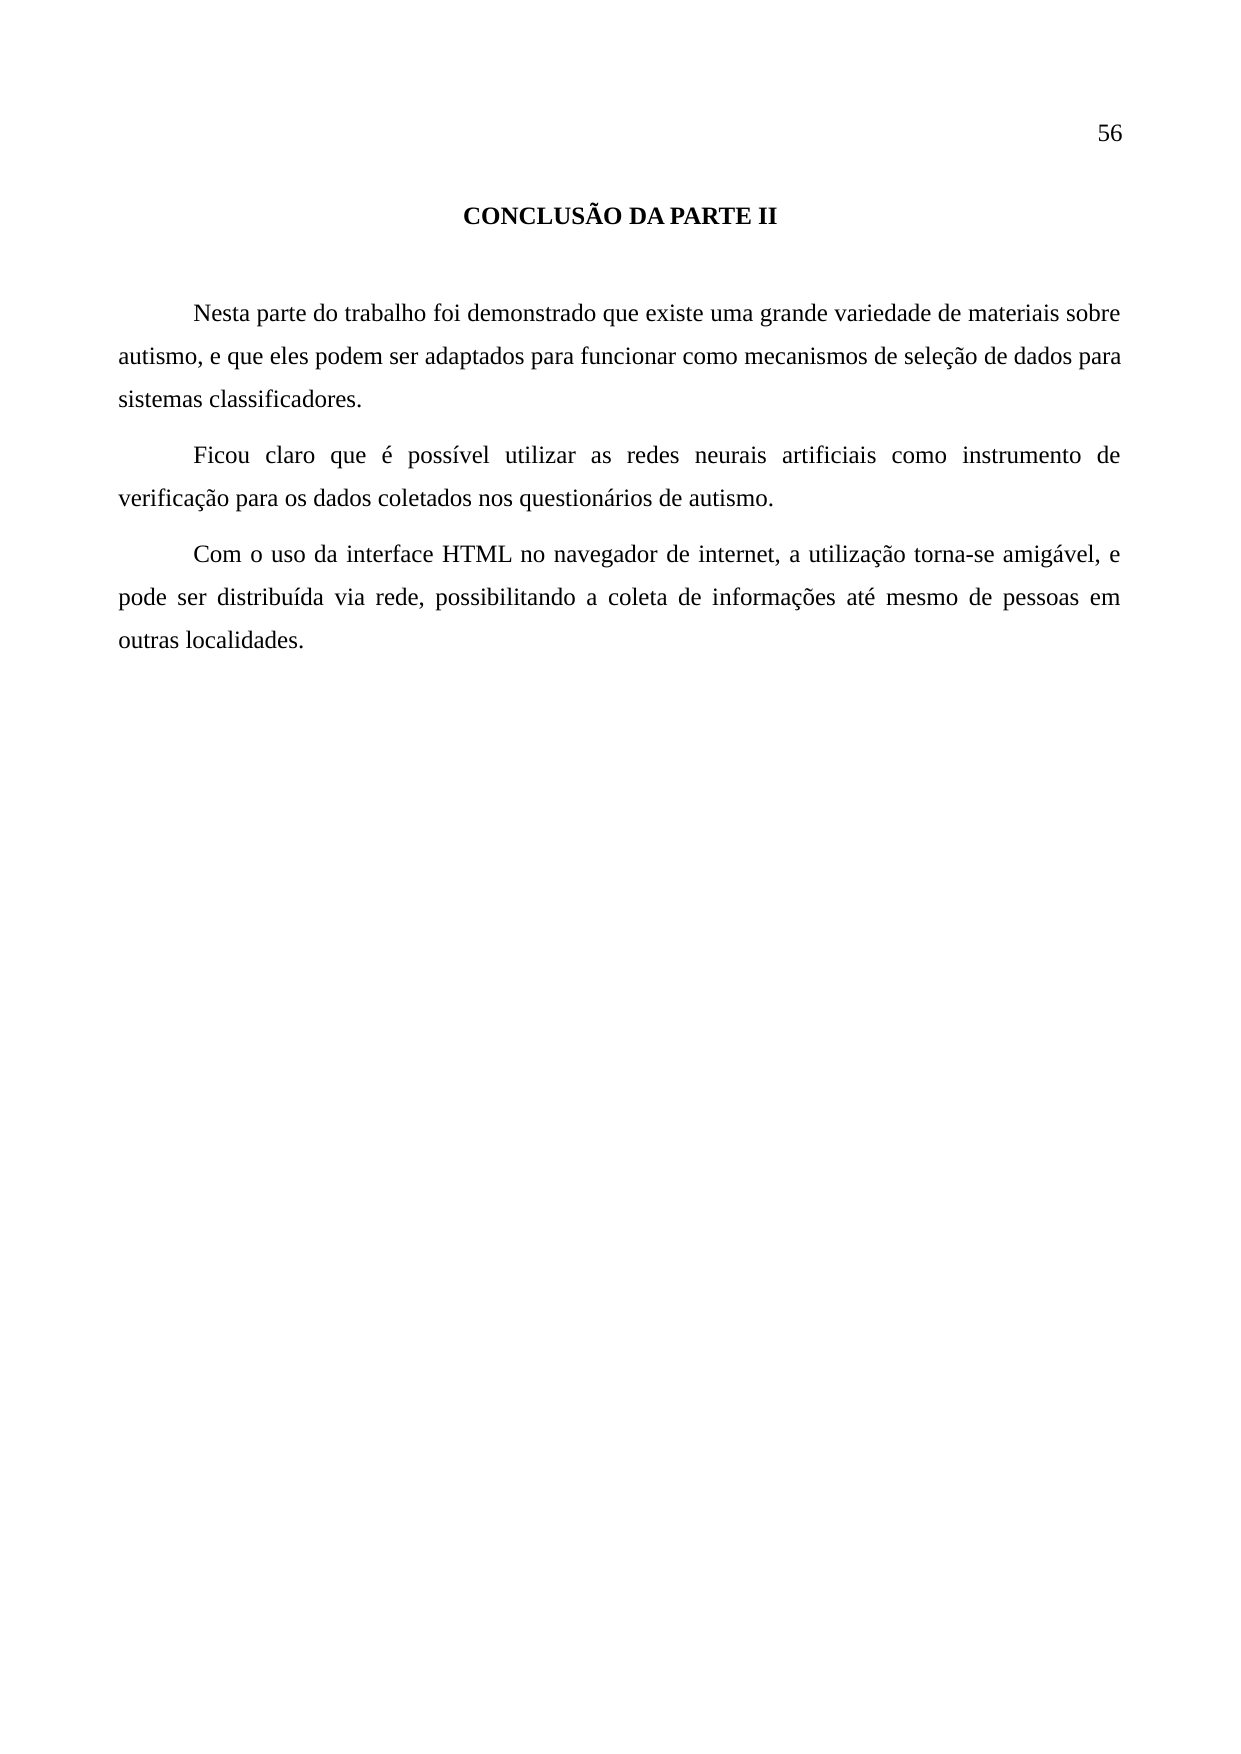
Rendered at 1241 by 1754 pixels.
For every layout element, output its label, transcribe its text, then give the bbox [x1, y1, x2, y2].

text Ficou claro que é possível utilizar as redes neurais artificiais como instrumento de verificação para os dados coletados nos questionários de autismo. [118, 440, 1122, 512]
text Com o uso da interface HTML no navegador de internet, a utilização torna-se amigável, e pode ser distribuída via rede, possibilitando a coleta de informações até mesmo de pessoas em outras localidades. [118, 539, 1122, 654]
text Nesta parte do trabalho foi demonstrado que existe uma grande variedade de materiais sobre autismo, e que eles podem ser adaptados para funcionar como mecanismos de seleção de dados para sistemas classificadores. [118, 298, 1122, 413]
subtitle Conclusão da Parte II [118, 201, 1122, 230]
